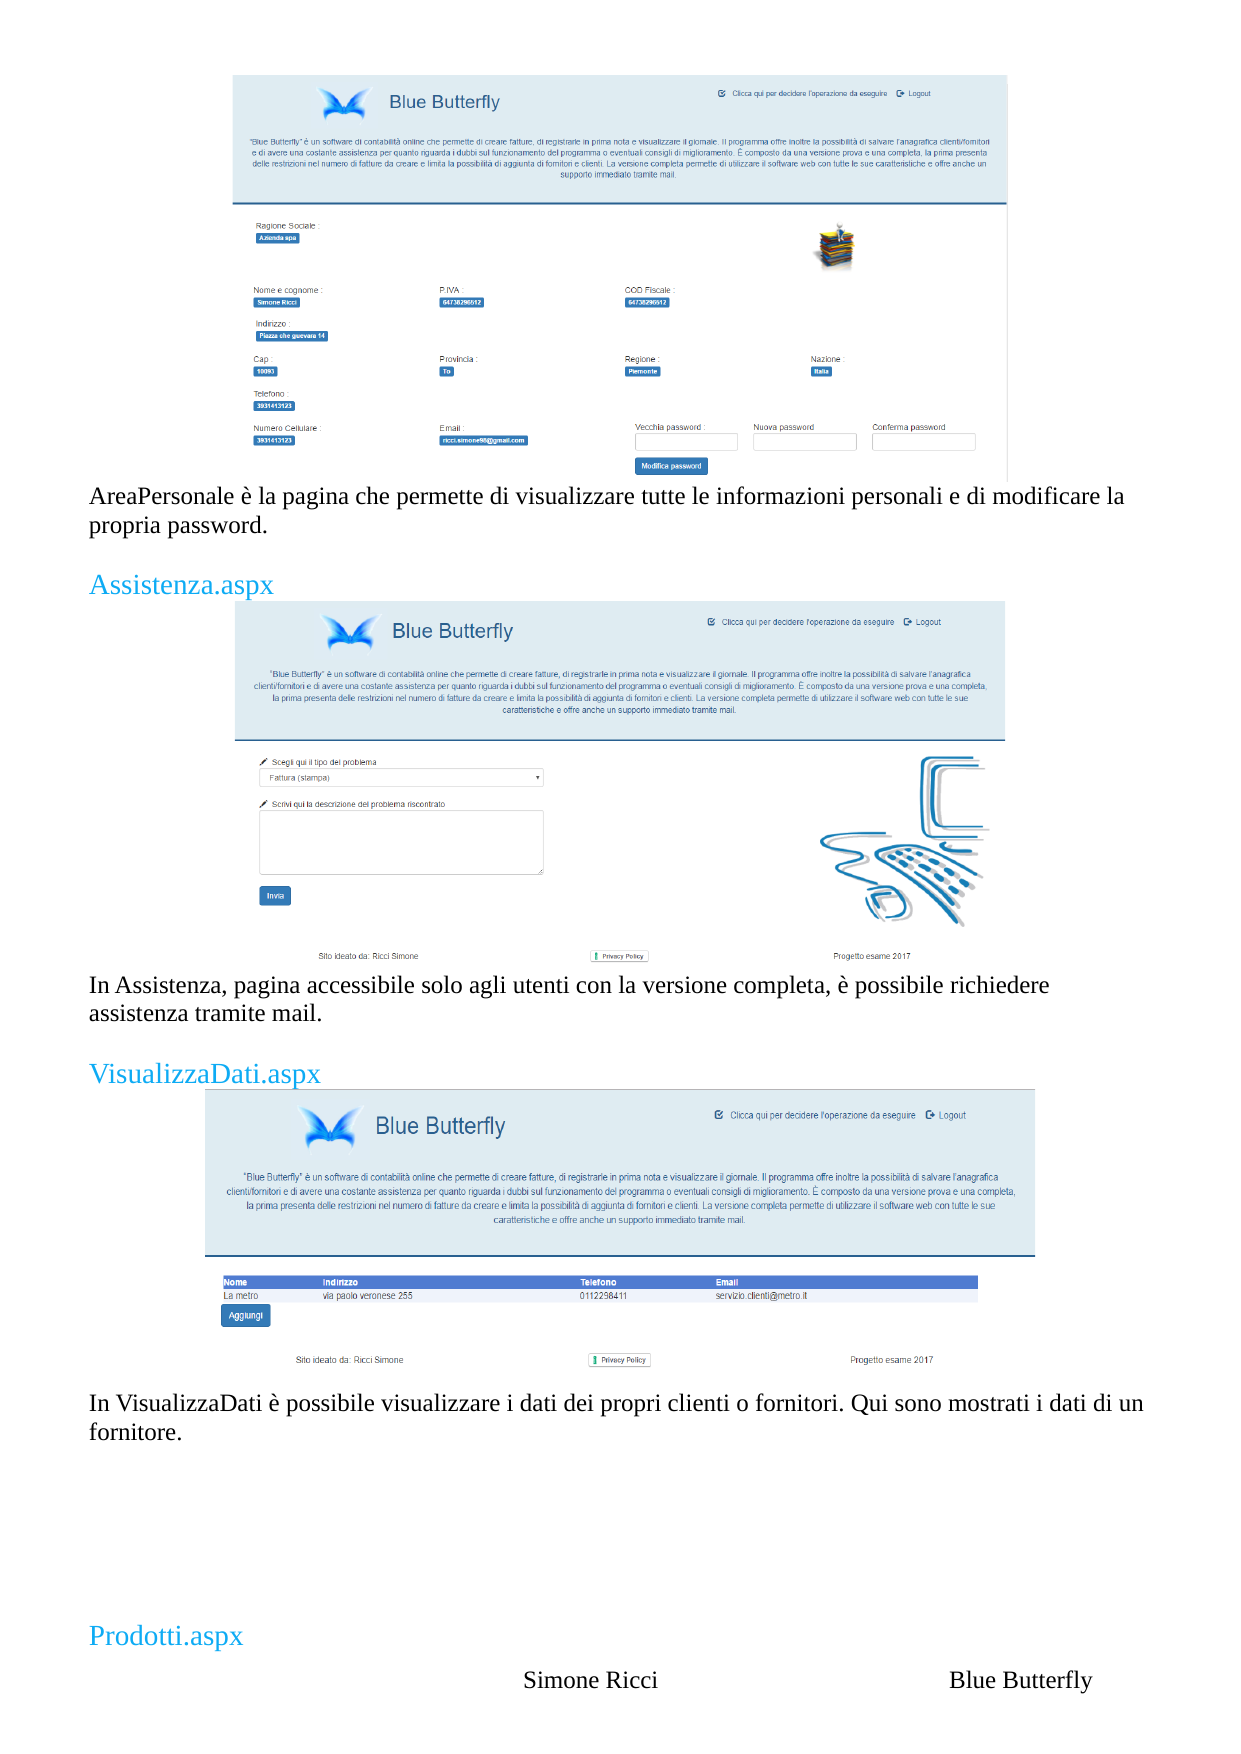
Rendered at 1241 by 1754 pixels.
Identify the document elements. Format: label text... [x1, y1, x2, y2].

text In VisualizzaDati è possibile visualizzare i dati dei propri clienti o fornitori. Qui sono mostrati i dati di un fornitore. [89, 1388, 1151, 1445]
text In Assistenza, pagina accessibile solo agli utenti con la versione completa, è possibile richiedere assistenza tramite mail. [89, 970, 1151, 1027]
text VisualizzaDati.aspx [89, 1056, 1151, 1089]
text Prodotti.aspx [89, 1618, 1151, 1651]
text AreaPersonale è la pagina che permette di visualizzare tutte le informazioni personali e di modificare la propria password. [89, 481, 1151, 539]
text Assistenza.aspx [89, 567, 1151, 601]
